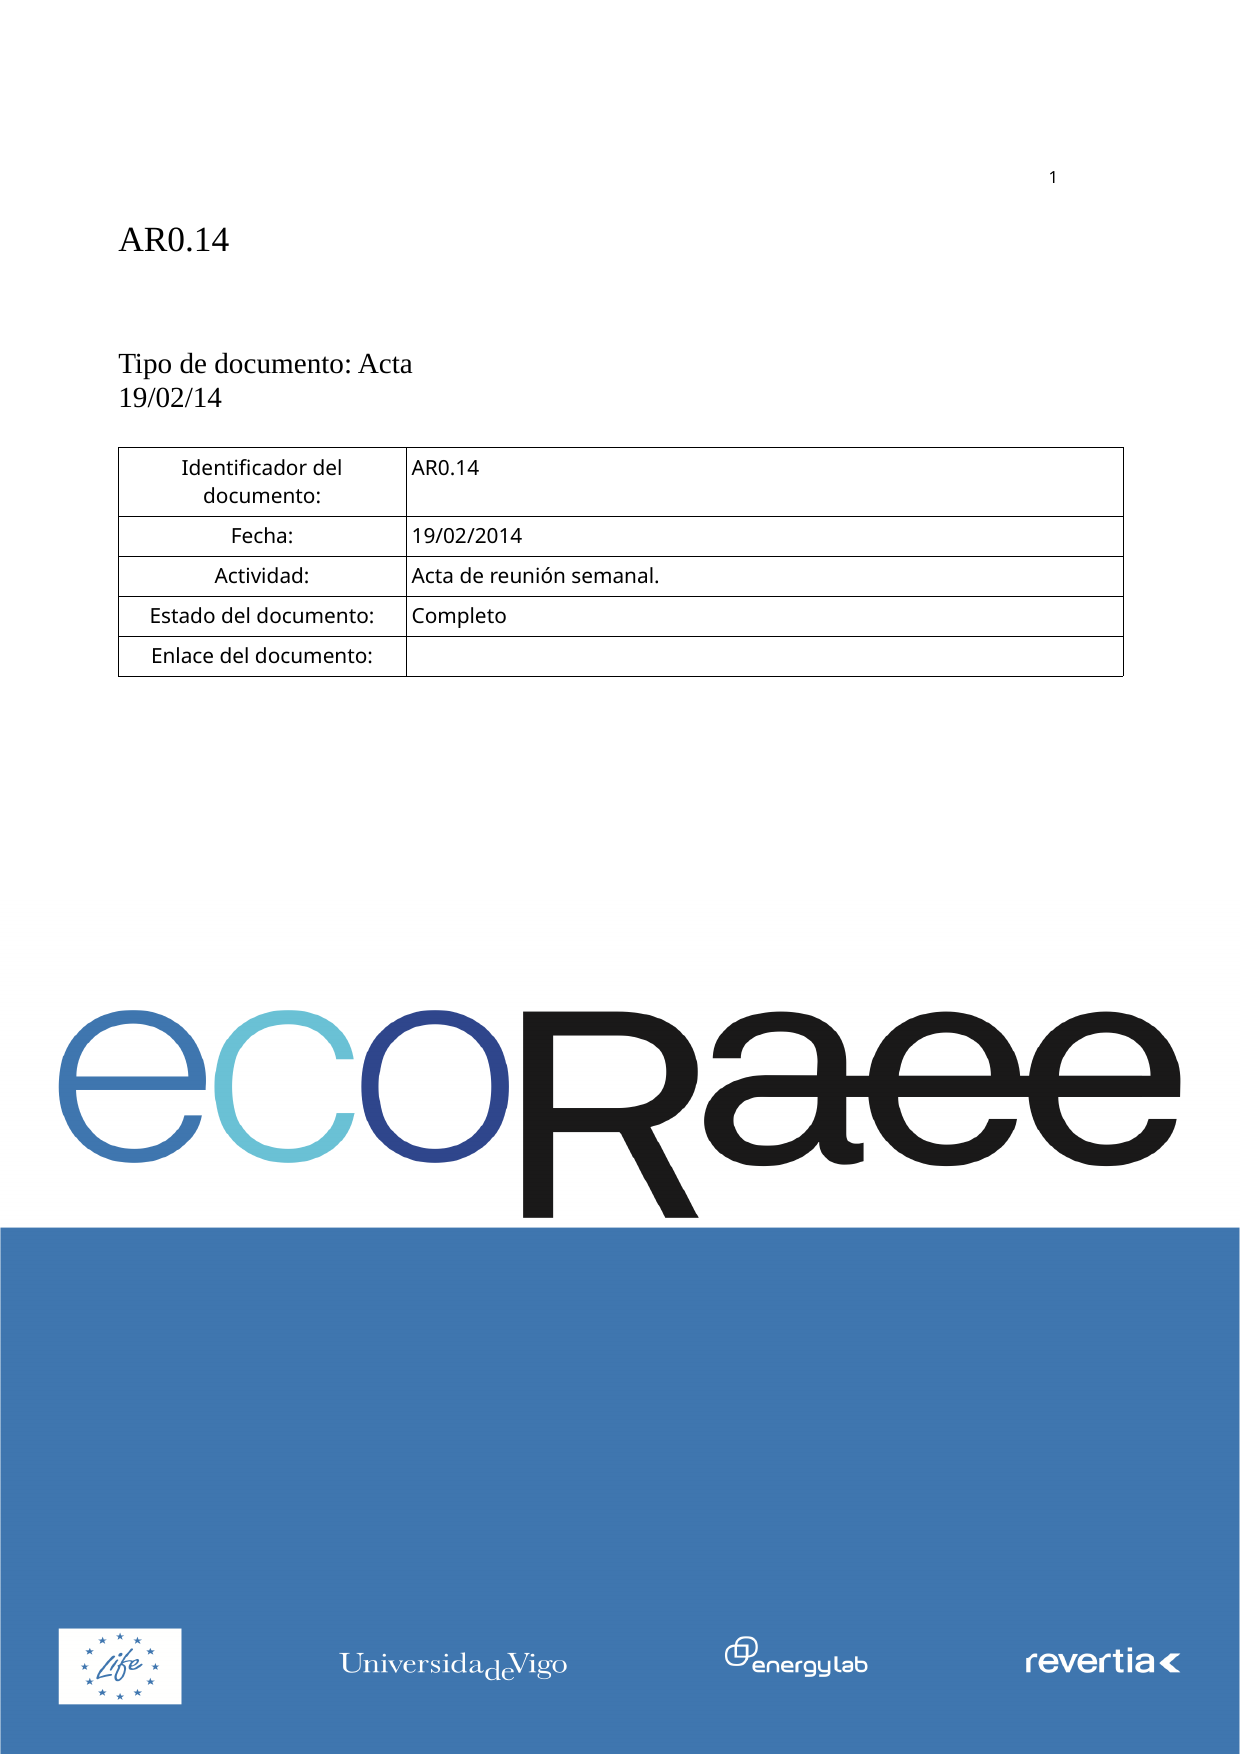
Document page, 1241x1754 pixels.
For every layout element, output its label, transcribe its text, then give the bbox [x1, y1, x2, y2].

table_cell Completo [407, 597, 1123, 636]
text 19/02/14 [118, 380, 1122, 414]
text Tipo de documento: Acta [118, 347, 1122, 380]
table_header Identificador del documento: [119, 448, 406, 516]
table_cell Enlace del documento: [119, 637, 406, 676]
table_cell [407, 637, 1123, 676]
table_cell Estado del documento: [119, 597, 406, 636]
text AR0.14 [118, 218, 1122, 259]
table_header AR0.14 [407, 448, 1123, 516]
table_cell Acta de reunión semanal. [407, 557, 1123, 596]
table_cell Fecha: [119, 517, 406, 556]
table_cell 19/02/2014 [407, 517, 1123, 556]
table_cell Actividad: [119, 557, 406, 596]
